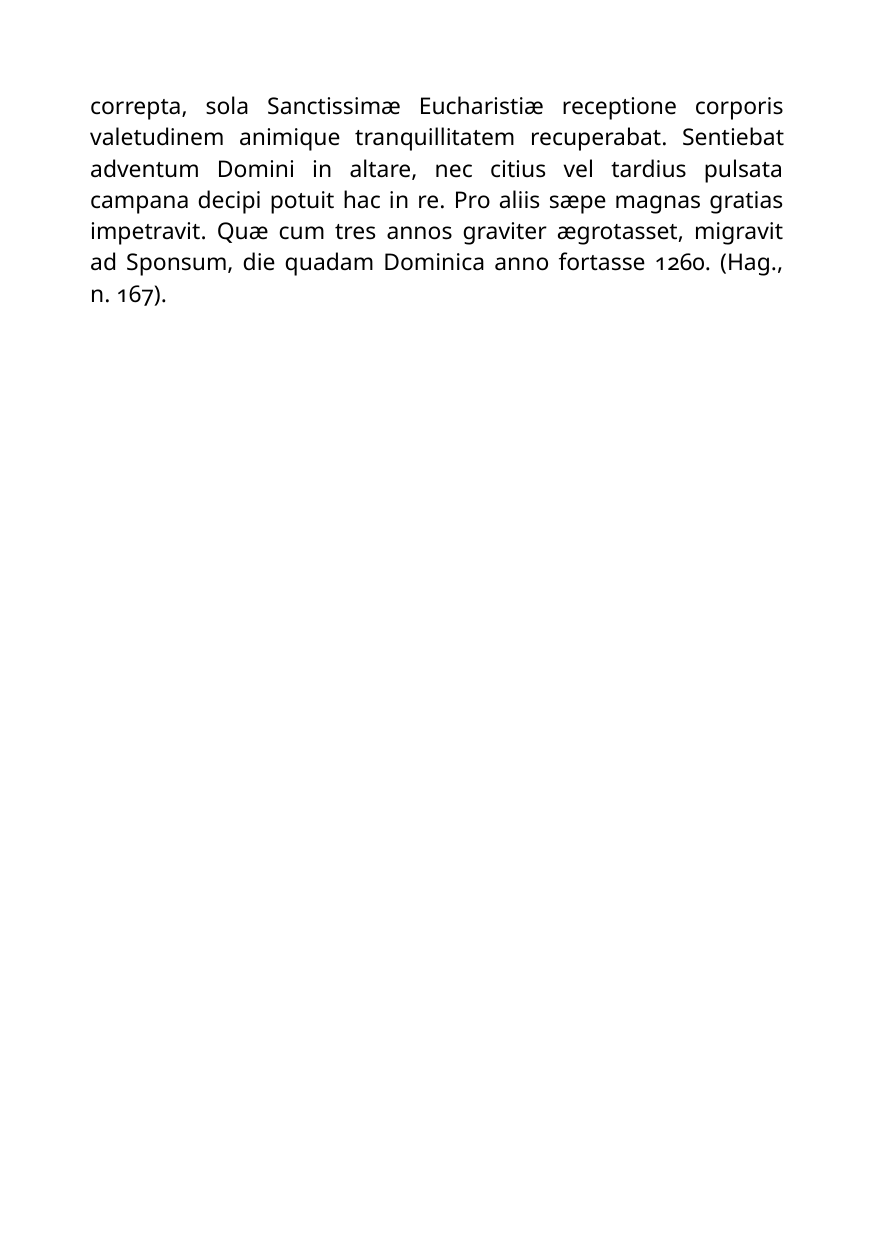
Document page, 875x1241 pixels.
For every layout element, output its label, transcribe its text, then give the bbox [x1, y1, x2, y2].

text correpta, sola Sanctissimæ Eucharistiæ receptione corporis valetudinem animique tran­quillitatem recuperabat. Sentiebat adventum Domini in altare, nec citius vel tardius pulsata campana decipi potuit hac in re. Pro aliis sæpe magnas gratias impetravit. Quæ cum tres annos graviter ægrotasset, migravit ad Sponsum, die quadam Dominica anno fortasse 1260. (Hag., n. 167). [90, 90, 784, 309]
